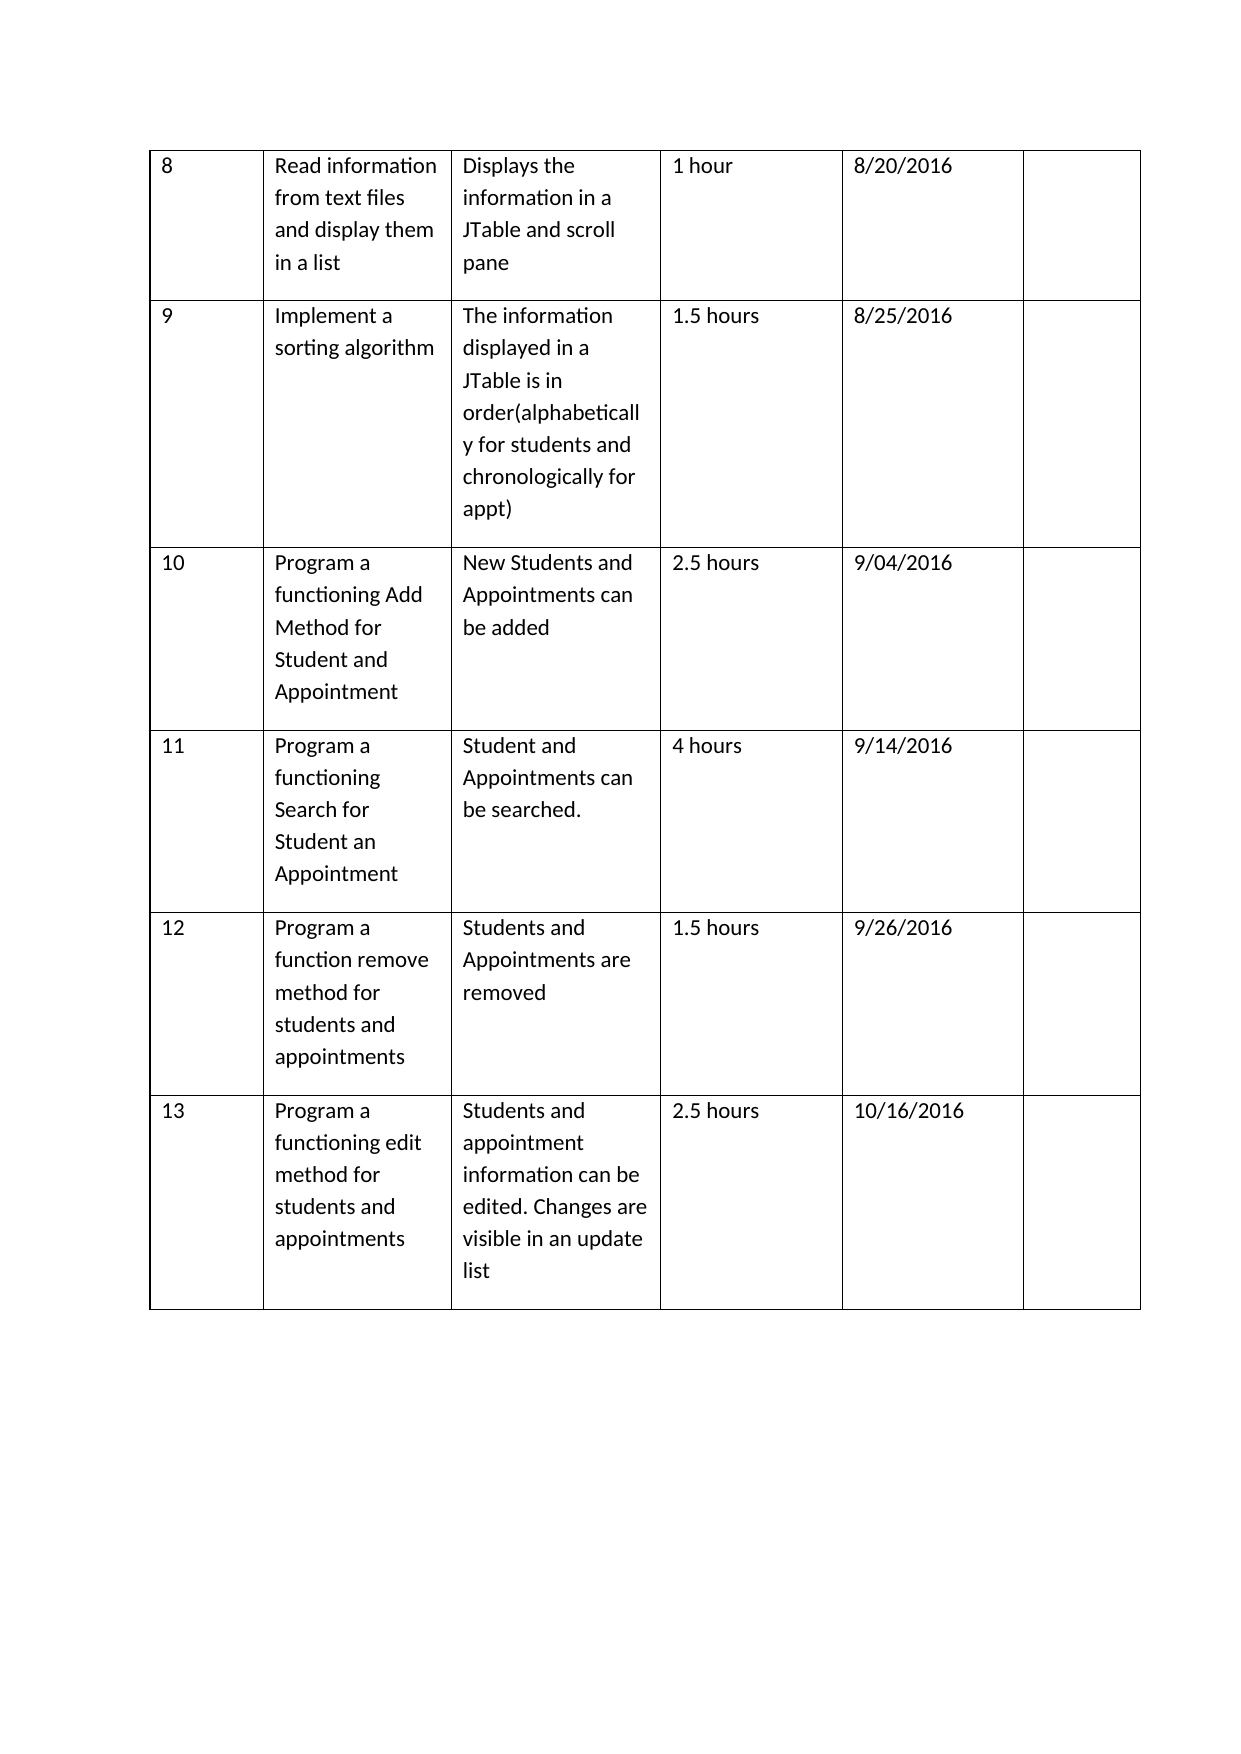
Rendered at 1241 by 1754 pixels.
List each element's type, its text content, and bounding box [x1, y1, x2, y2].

table_cell 13 [151, 1096, 263, 1309]
table_cell [263, 1310, 475, 1363]
table_cell [1024, 151, 1140, 300]
table_cell [847, 1310, 958, 1363]
table_cell 8/25/2016 [843, 301, 1023, 547]
table_cell [754, 1310, 847, 1363]
table_cell [517, 1310, 611, 1363]
table_cell 12 [151, 913, 263, 1095]
table_cell [1023, 1310, 1140, 1363]
table_cell [1024, 731, 1140, 912]
table_cell [611, 1310, 754, 1363]
table_cell 8/20/2016 [843, 151, 1023, 300]
table_cell [958, 1310, 1023, 1363]
table_cell Displays the information in a JTable and scroll pane [452, 151, 660, 300]
table_cell 1 hour [661, 151, 842, 300]
table_cell Students and appointment information can be edited. Changes are visible in an update list [452, 1096, 660, 1309]
table_cell 1.5 hours [661, 301, 842, 547]
table_cell Program a functioning Add Method for Student and Appointment [264, 548, 451, 730]
table_cell 11 [151, 731, 263, 912]
table_cell Implement a sorting algorithm [264, 301, 451, 547]
table_cell 4 hours [661, 731, 842, 912]
table_cell 9 [151, 301, 263, 547]
table_cell Student and Appointments can be searched. [452, 731, 660, 912]
table_cell Students and Appointments are removed [452, 913, 660, 1095]
table_cell Program a functioning Search for Student an Appointment [264, 731, 451, 912]
table_cell 9/04/2016 [843, 548, 1023, 730]
table_cell Program a functioning edit method for students and appointments [264, 1096, 451, 1309]
table_cell The information displayed in a JTable is in order(alphabetically for students and chronologically for appt) [452, 301, 660, 547]
table_cell [1024, 1096, 1140, 1309]
table_cell [1024, 548, 1140, 730]
table_cell Read information from text files and display them in a list [264, 151, 451, 300]
table_cell 9/14/2016 [843, 731, 1023, 912]
table_cell 8 [151, 151, 263, 300]
table_cell 1.5 hours [661, 913, 842, 1095]
table_cell Program a function remove method for students and appointments [264, 913, 451, 1095]
table_cell [150, 1310, 263, 1363]
table_cell 9/26/2016 [843, 913, 1023, 1095]
table_cell 2.5 hours [661, 548, 842, 730]
table_cell 10/16/2016 [843, 1096, 1023, 1309]
table_cell 2.5 hours [661, 1096, 842, 1309]
table_cell [475, 1310, 517, 1363]
table_cell New Students and Appointments can be added [452, 548, 660, 730]
table_cell 10 [151, 548, 263, 730]
table_cell [1024, 913, 1140, 1095]
table_cell [1024, 301, 1140, 547]
